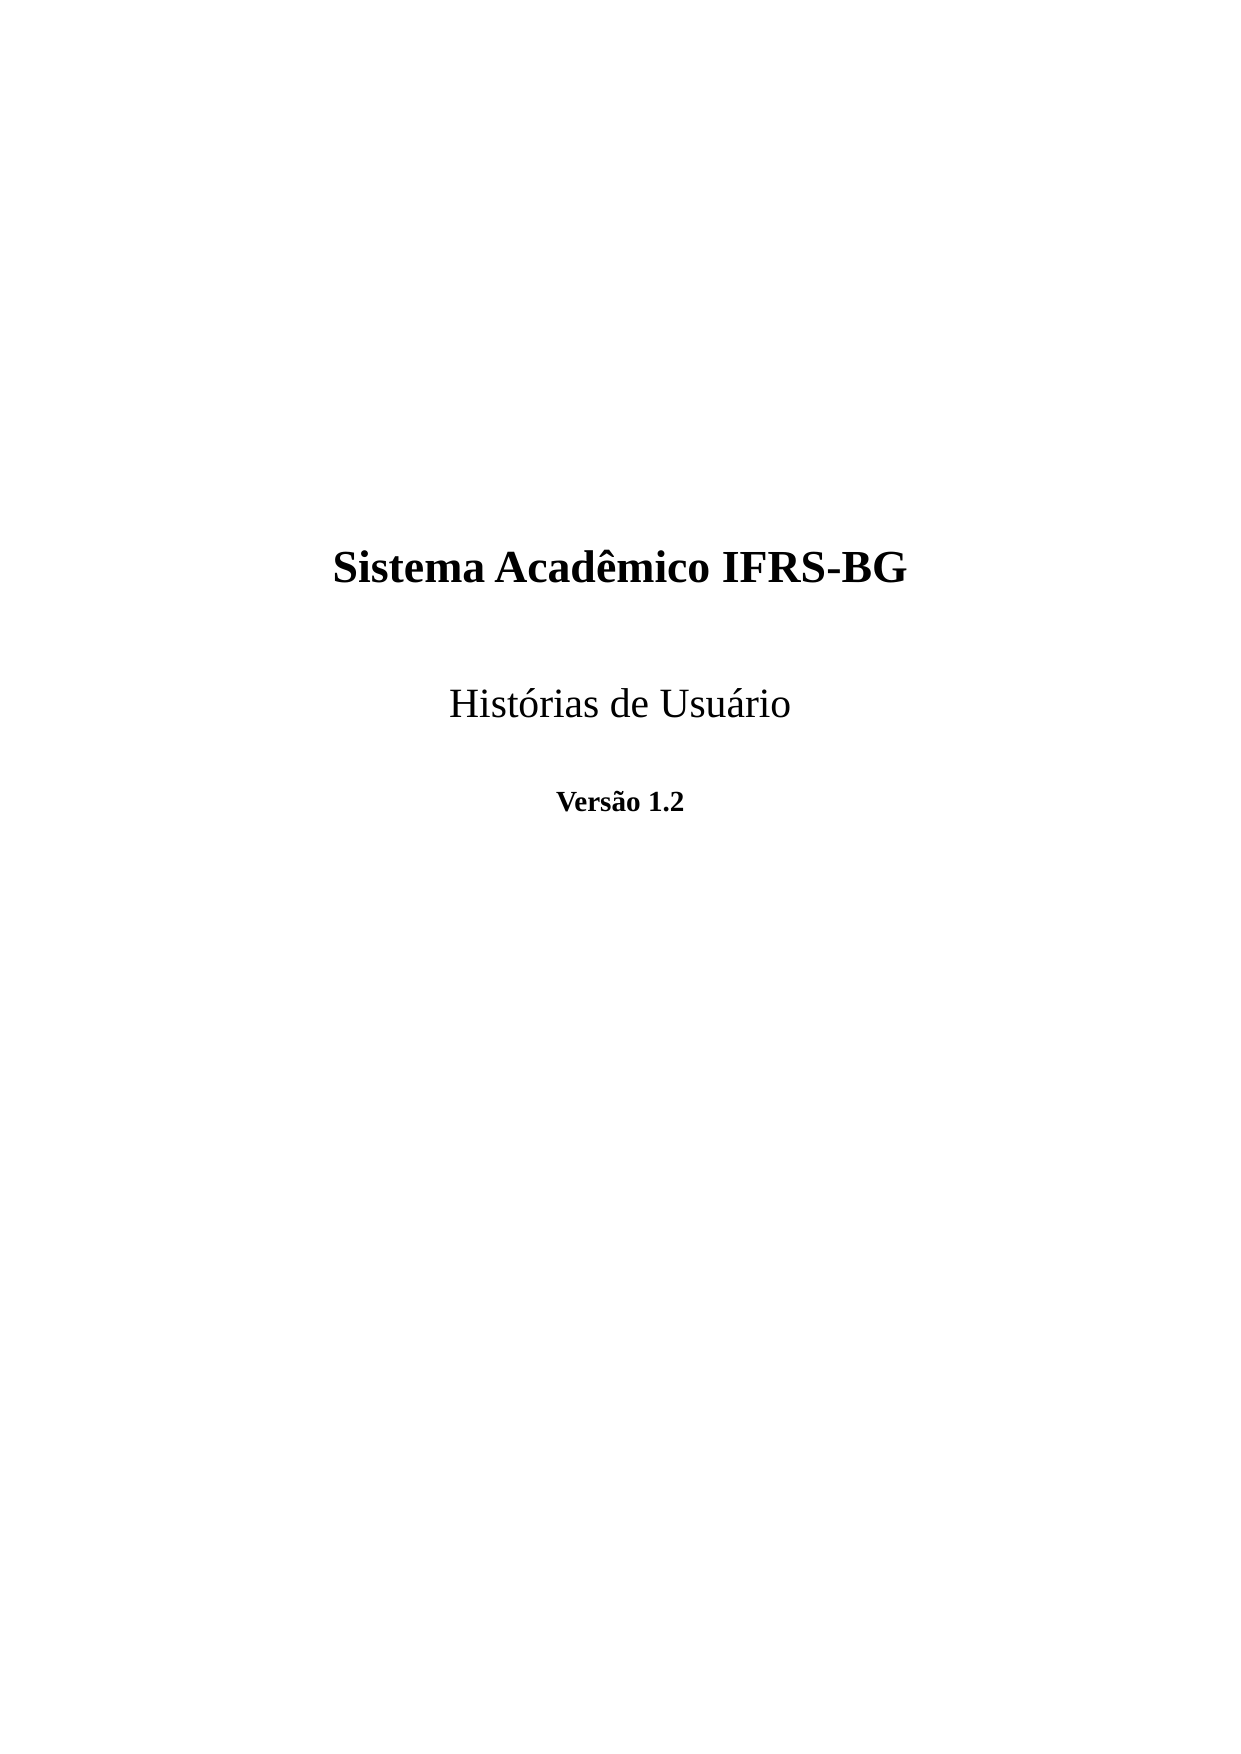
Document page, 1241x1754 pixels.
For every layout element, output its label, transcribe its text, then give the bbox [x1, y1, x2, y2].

text Sistema Acadêmico IFRS-BG [118, 540, 1122, 592]
text Versão 1.2 [118, 784, 1122, 818]
text Histórias de Usuário [118, 679, 1122, 727]
